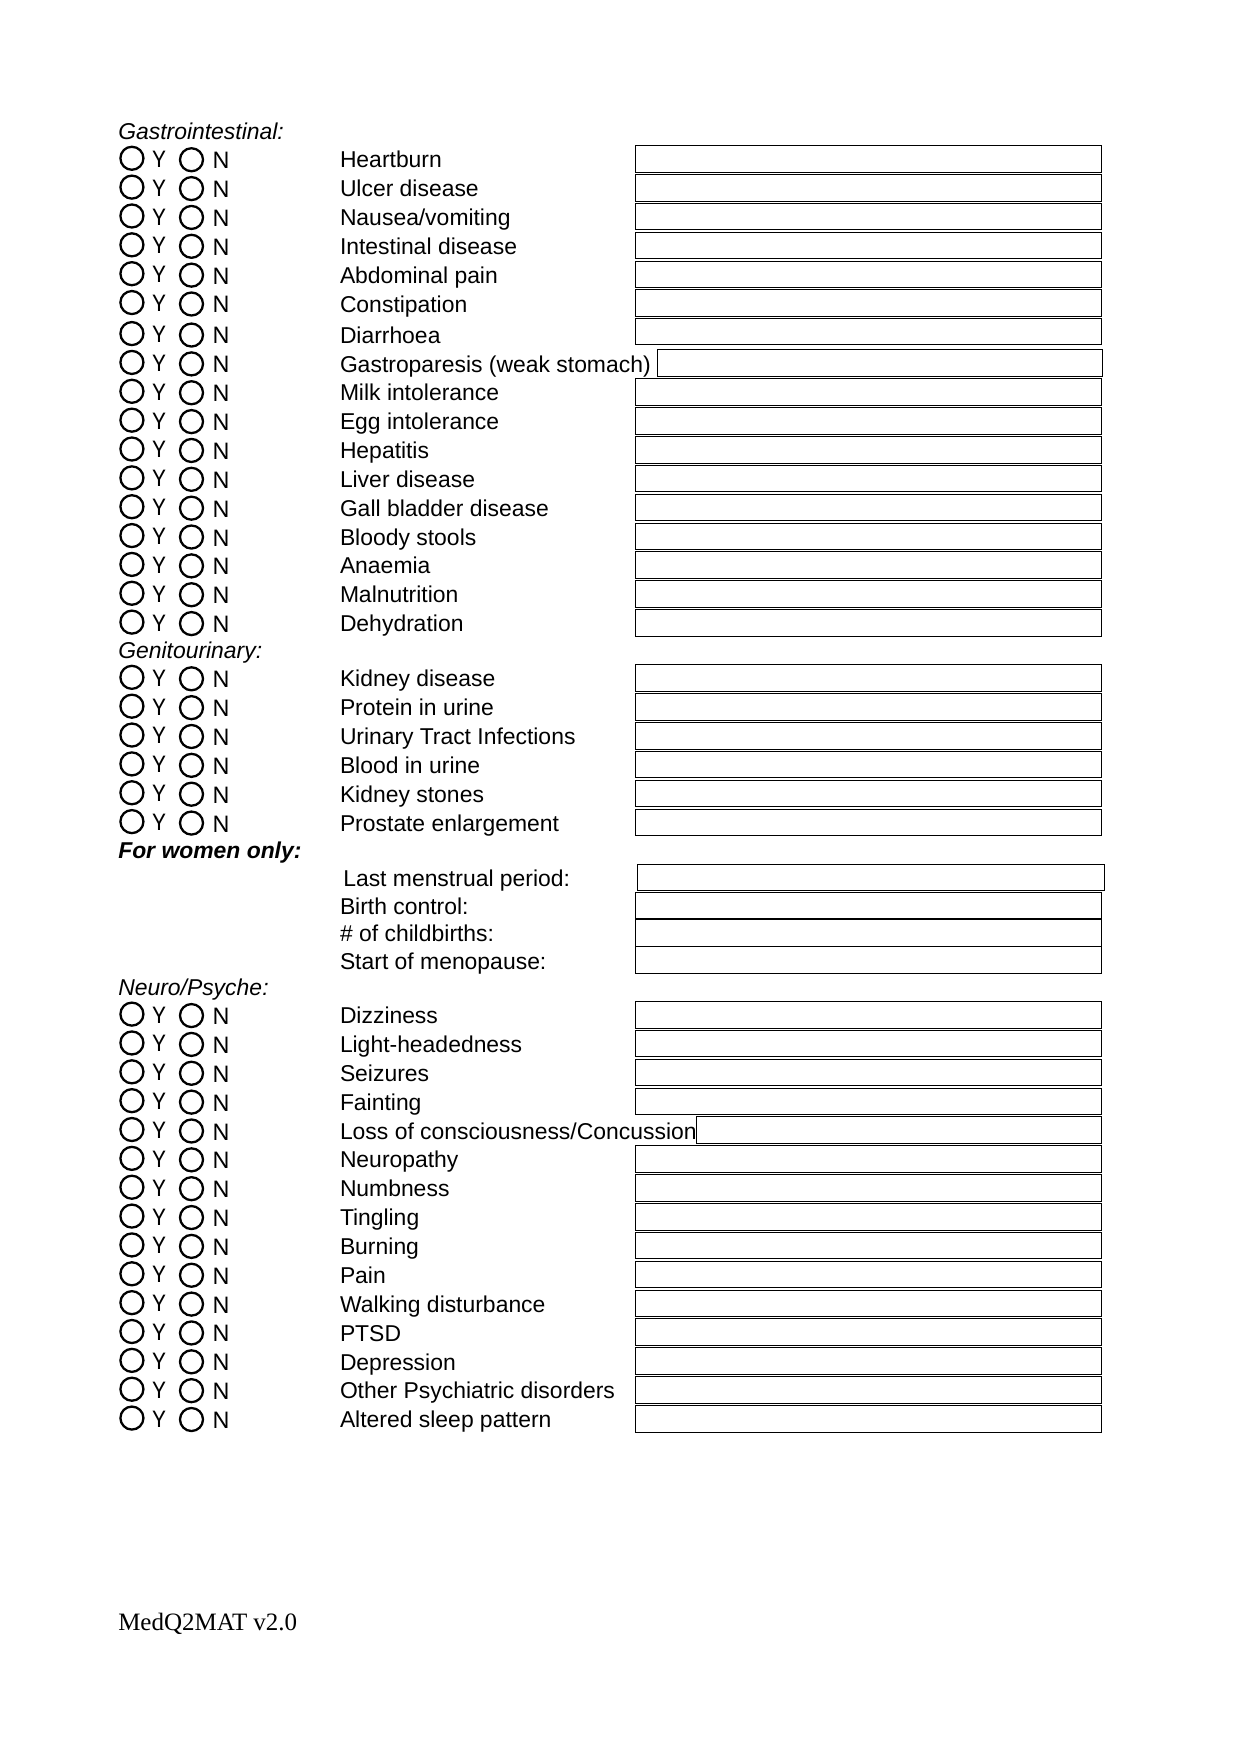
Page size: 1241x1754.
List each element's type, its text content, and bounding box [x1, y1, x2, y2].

text Urinary Tract Infections [118, 721, 1122, 750]
text Milk intolerance [118, 377, 1122, 406]
text Abdominal pain [118, 260, 1122, 289]
text Malnutrition [118, 579, 1122, 608]
text Neuropathy [118, 1144, 1122, 1173]
text Nausea/vomiting [118, 202, 1122, 231]
text [1102, 919, 1122, 947]
text PTSD [133, 1318, 1122, 1347]
text [1102, 1347, 1122, 1375]
text Depression [134, 1347, 635, 1375]
text Gall bladder disease [118, 493, 1122, 522]
text Intestinal disease [118, 231, 1122, 260]
text Walking disturbance [132, 1289, 1122, 1318]
text [1102, 892, 1122, 919]
text Kidney disease [118, 663, 1122, 692]
text Blood in urine [118, 750, 1122, 779]
text Loss of consciousness/Concussion [133, 1116, 696, 1144]
text [1102, 947, 1122, 974]
text For women only: [118, 837, 1122, 863]
text Gastroparesis (weak stomach) [134, 349, 657, 377]
text # of childbirths: [118, 919, 635, 947]
text [1102, 551, 1122, 579]
text Other Psychiatric disorders [118, 1375, 1122, 1404]
text Pain [118, 1260, 1122, 1289]
text Diarrhoea [118, 318, 1122, 349]
text Start of menopause: [118, 947, 635, 974]
text Dehydration [118, 608, 1122, 637]
text Tingling [118, 1202, 1122, 1231]
text Ulcer disease [118, 173, 1122, 202]
text Last menstrual period: [268, 863, 1122, 892]
text Egg intolerance [118, 406, 1122, 435]
text Light-headedness [118, 1029, 1122, 1058]
text Numbness [118, 1173, 1122, 1202]
text Protein in urine [118, 692, 1122, 721]
text Fainting [132, 1087, 1122, 1116]
text Birth control: [118, 892, 635, 919]
text Constipation [133, 289, 1122, 318]
text Anaemia [134, 551, 635, 579]
text Burning [118, 1231, 1122, 1260]
text Hepatitis [118, 435, 1122, 464]
text Genitourinary: [118, 637, 1122, 663]
text Prostate enlargement [133, 808, 1122, 837]
text Liver disease [118, 464, 1122, 493]
text Neuro/Psyche: [118, 974, 1122, 1000]
text Seizures [118, 1058, 1122, 1087]
text Altered sleep pattern [118, 1404, 1122, 1433]
text Kidney stones [118, 779, 1122, 808]
text Bloody stools [133, 522, 1122, 551]
text Dizziness [118, 1000, 1122, 1029]
text Gastrointestinal: [118, 118, 1122, 144]
text Heartburn [118, 144, 1122, 173]
